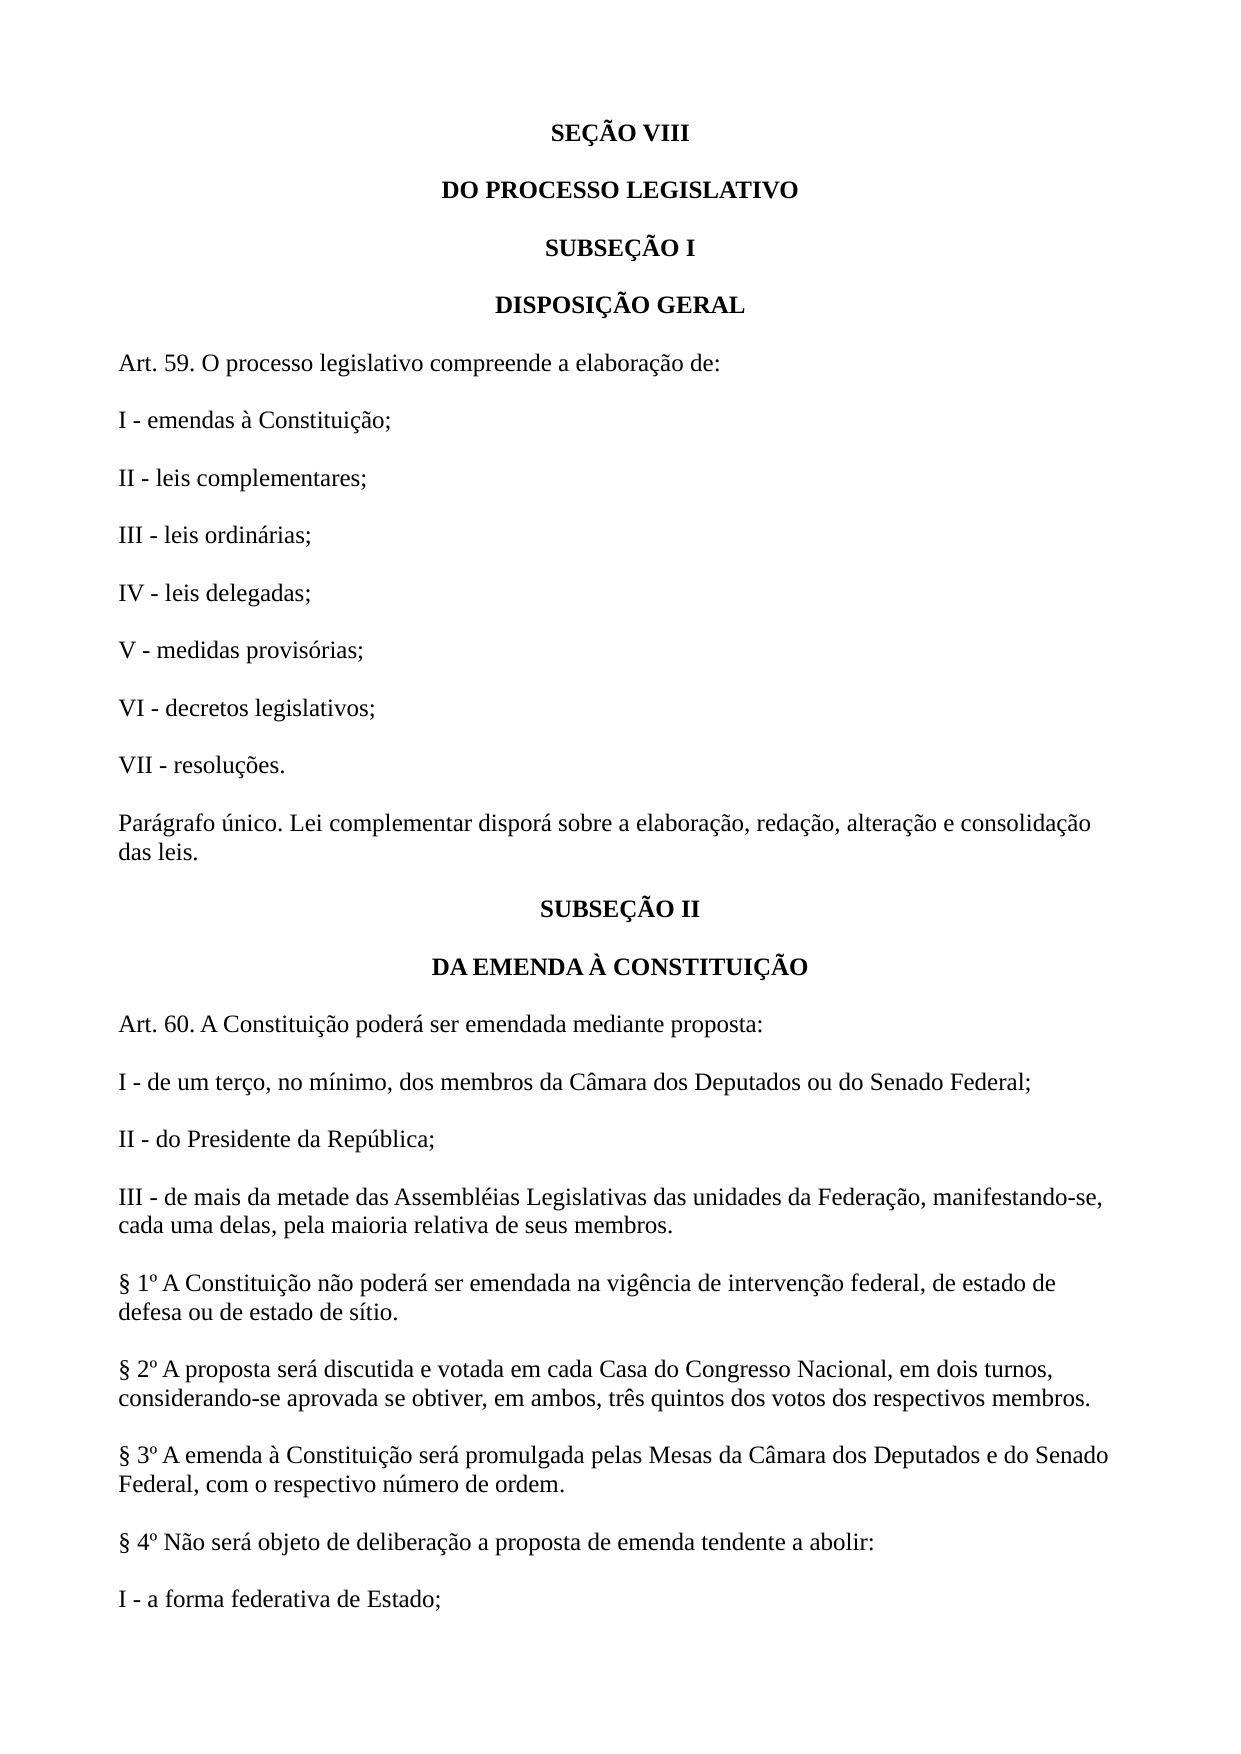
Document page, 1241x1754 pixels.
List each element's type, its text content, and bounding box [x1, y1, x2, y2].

text I - a forma federativa de Estado; [118, 1584, 1122, 1613]
text § 2º A proposta será discutida e votada em cada Casa do Congresso Nacional, em dois turnos, considerando-se aprovada se obtiver, em ambos, três quintos dos votos dos respectivos membros. [118, 1354, 1122, 1412]
text I - emendas à Constituição; [118, 406, 1122, 434]
text DO PROCESSO LEGISLATIVO [118, 176, 1122, 204]
text Art. 60. A Constituição poderá ser emendada mediante proposta: [118, 1009, 1122, 1038]
text DISPOSIÇÃO GERAL [118, 291, 1122, 319]
text § 4º Não será objeto de deliberação a proposta de emenda tendente a abolir: [118, 1527, 1122, 1556]
text IV - leis delegadas; [118, 578, 1122, 607]
text VII - resoluções. [118, 751, 1122, 779]
text II - leis complementares; [118, 463, 1122, 492]
text § 3º A emenda à Constituição será promulgada pelas Mesas da Câmara dos Deputados e do Senado Federal, com o respectivo número de ordem. [118, 1441, 1122, 1498]
text SUBSEÇÃO I [118, 233, 1122, 262]
text V - medidas provisórias; [118, 636, 1122, 664]
text III - leis ordinárias; [118, 521, 1122, 549]
text III - de mais da metade das Assembléias Legislativas das unidades da Federação, manifestando-se, cada uma delas, pela maioria relativa de seus membros. [118, 1182, 1122, 1239]
text DA EMENDA À CONSTITUIÇÃO [118, 952, 1122, 981]
text § 1º A Constituição não poderá ser emendada na vigência de intervenção federal, de estado de defesa ou de estado de sítio. [118, 1268, 1122, 1326]
text Parágrafo único. Lei complementar disporá sobre a elaboração, redação, alteração e consolidação das leis. [118, 808, 1122, 866]
text SUBSEÇÃO II [118, 894, 1122, 923]
text SEÇÃO VIII [118, 118, 1122, 147]
text I - de um terço, no mínimo, dos membros da Câmara dos Deputados ou do Senado Federal; [118, 1067, 1122, 1096]
text VI - decretos legislativos; [118, 693, 1122, 722]
text Art. 59. O processo legislativo compreende a elaboração de: [118, 348, 1122, 377]
text II - do Presidente da República; [118, 1124, 1122, 1153]
